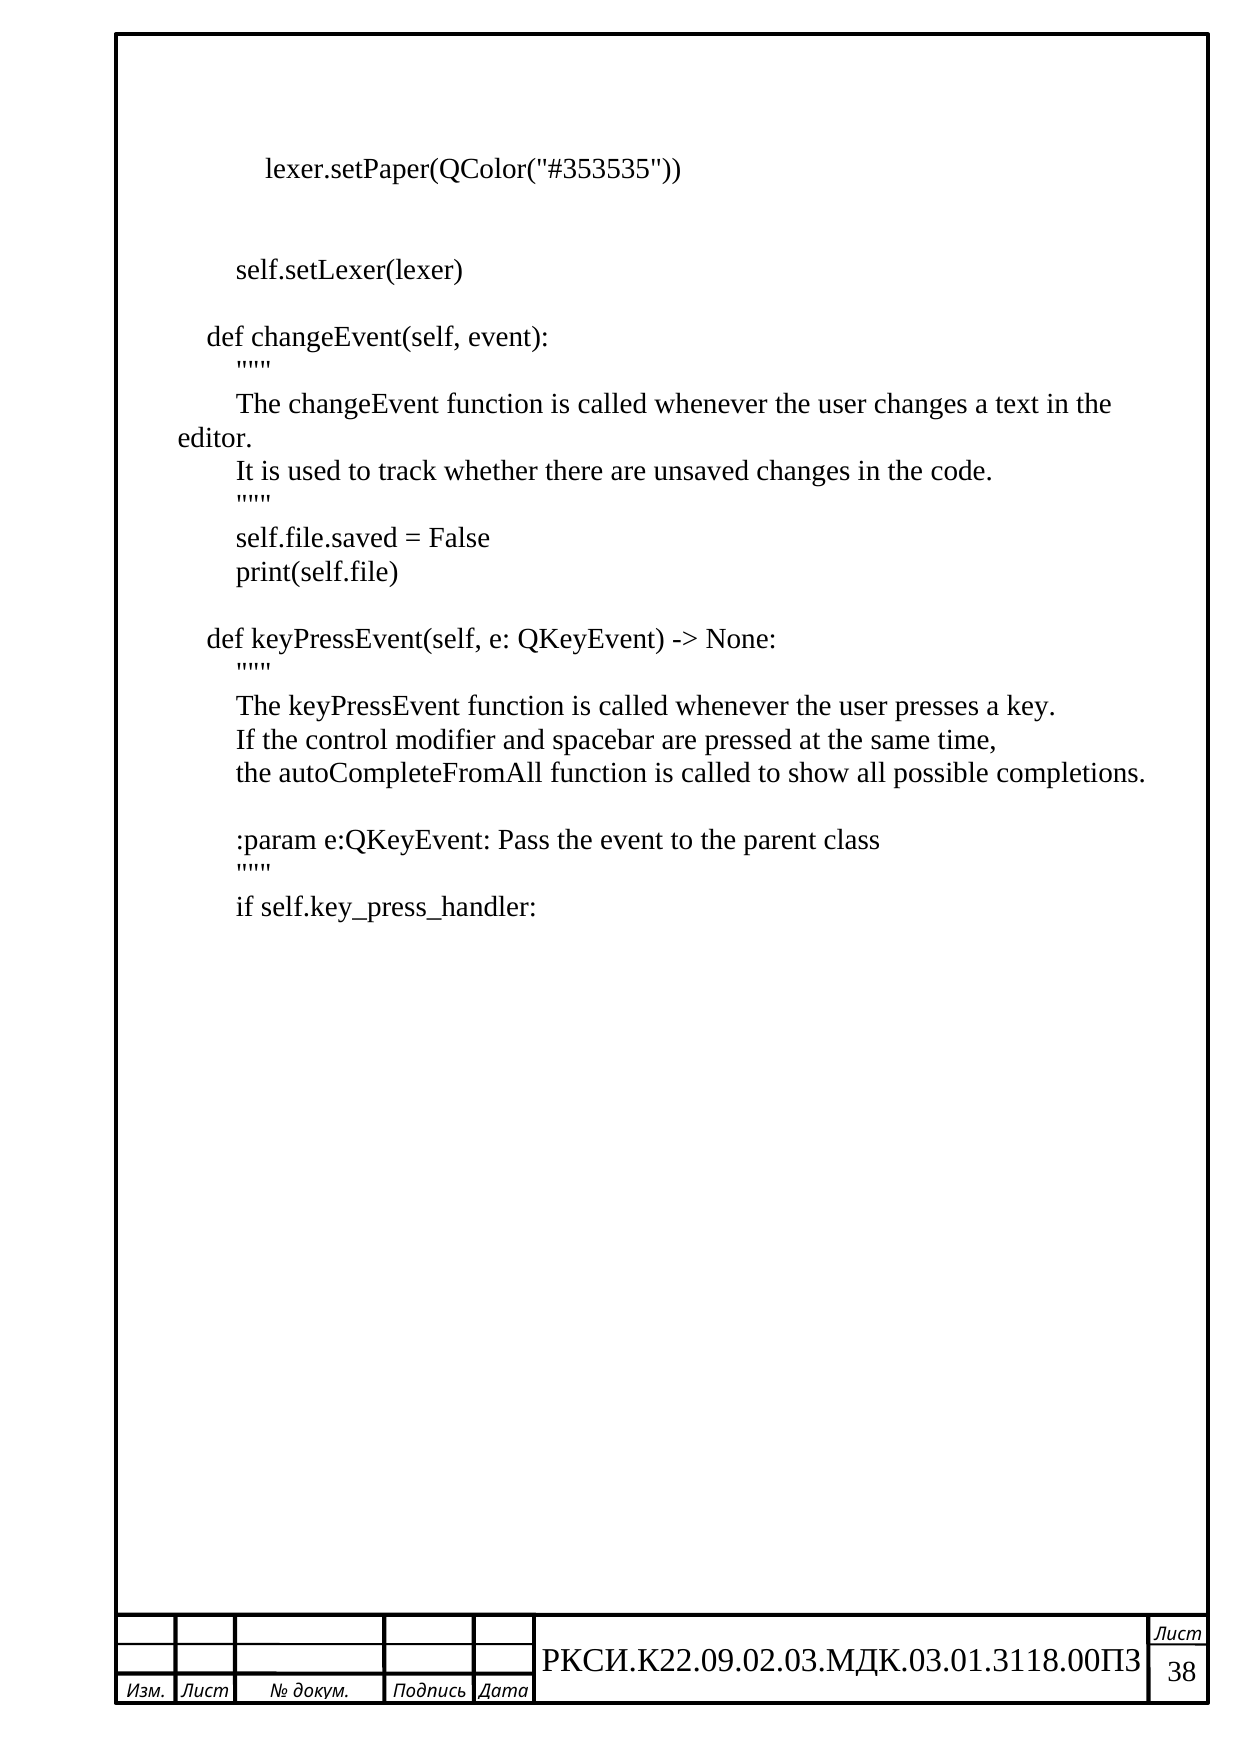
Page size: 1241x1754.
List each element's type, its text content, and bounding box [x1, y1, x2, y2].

subtitle """ [177, 487, 1152, 521]
subtitle It is used to track whether there are unsaved changes in the code. [177, 453, 1152, 487]
subtitle print(self.file) [177, 554, 1152, 588]
subtitle lexer.setPaper(QColor("#353535")) [177, 152, 1152, 185]
subtitle the autoCompleteFromAll function is called to show all possible completions. [177, 755, 1152, 789]
subtitle self.setLexer(lexer) [177, 252, 1152, 286]
subtitle If the control modifier and spacebar are pressed at the same time, [177, 722, 1152, 755]
subtitle self.file.saved = False [177, 521, 1152, 554]
subtitle def changeEvent(self, event): [177, 319, 1152, 353]
subtitle The keyPressEvent function is called whenever the user presses a key. [177, 688, 1152, 722]
subtitle :param e:QKeyEvent: Pass the event to the parent class [177, 822, 1152, 856]
subtitle if self.key_press_handler: [177, 889, 1152, 923]
subtitle """ [177, 353, 1152, 386]
subtitle """ [177, 655, 1152, 688]
subtitle """ [177, 856, 1152, 889]
subtitle The changeEvent function is called whenever the user changes a text in the editor. [177, 386, 1152, 453]
subtitle def keyPressEvent(self, e: QKeyEvent) -> None: [177, 621, 1152, 655]
